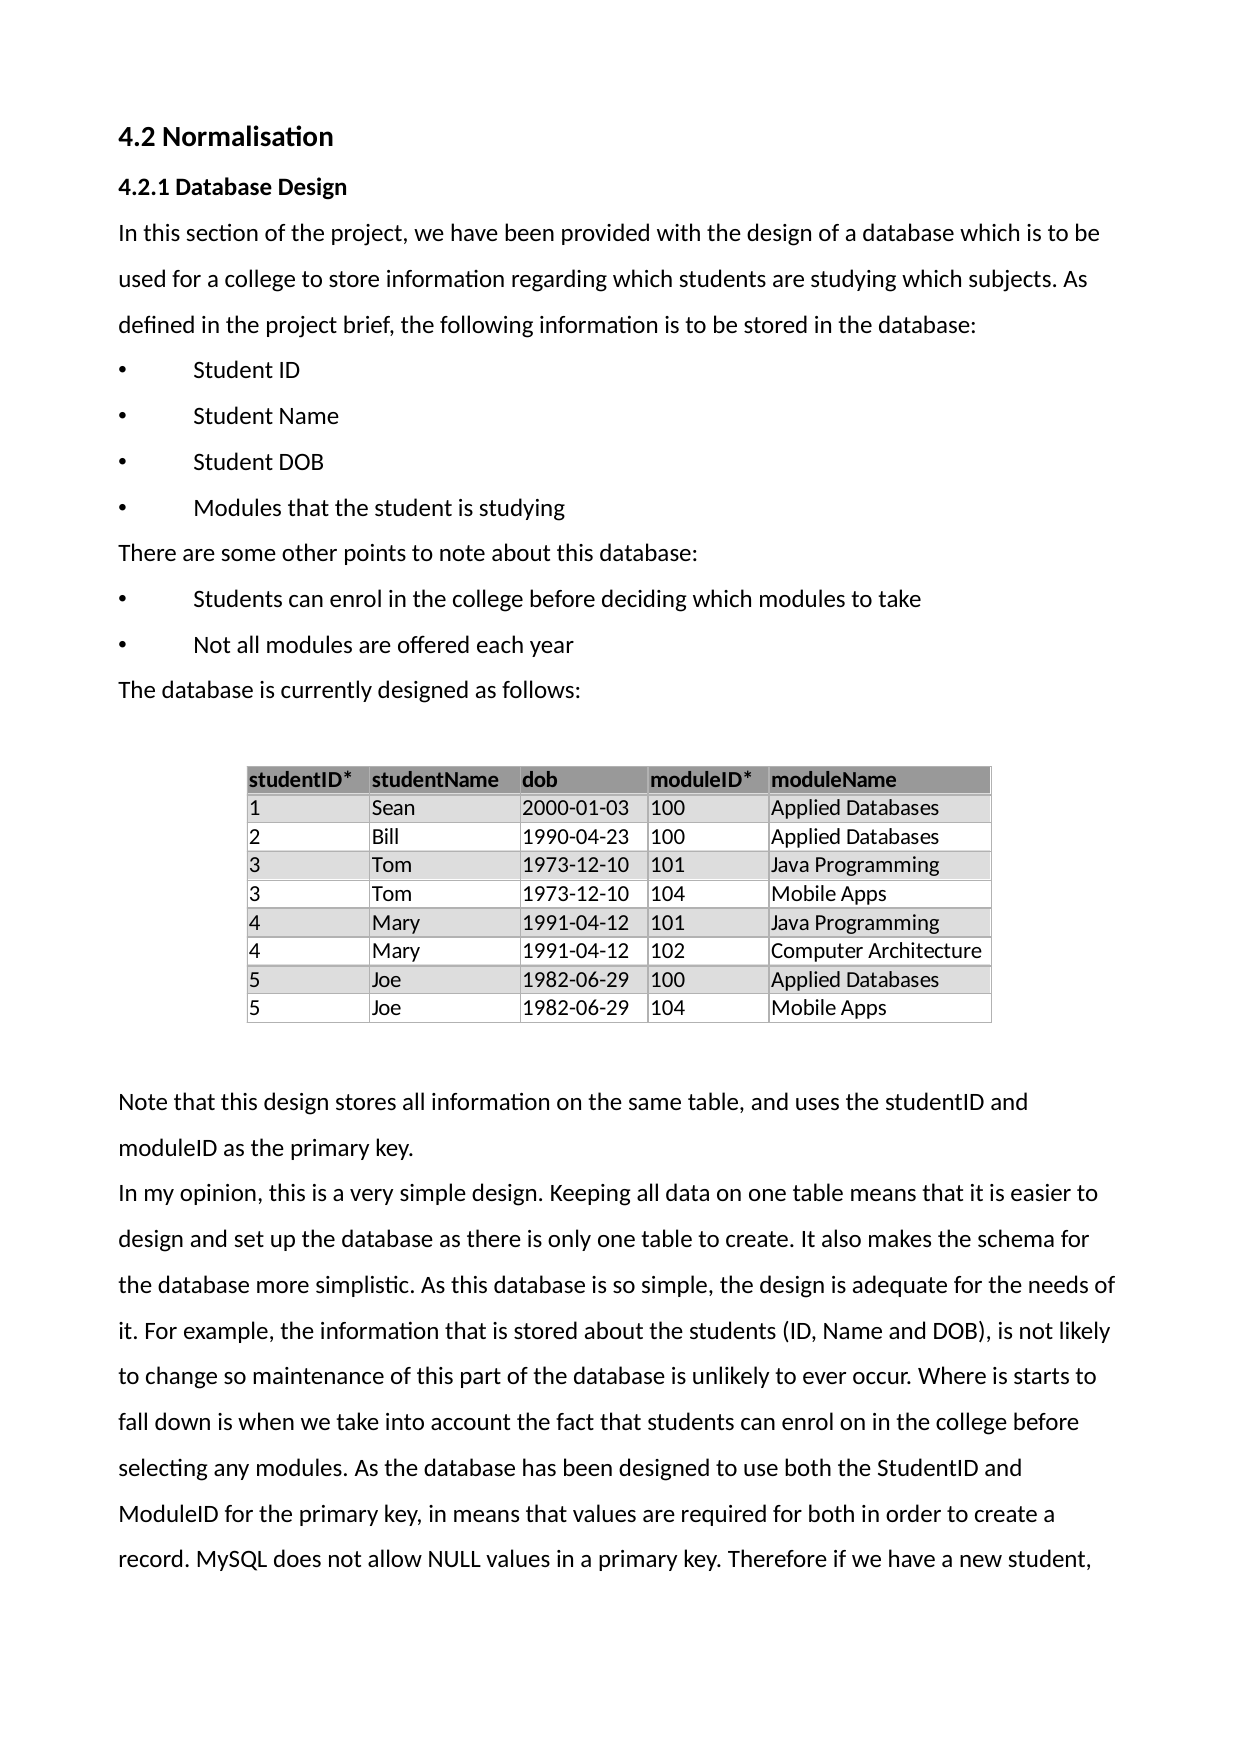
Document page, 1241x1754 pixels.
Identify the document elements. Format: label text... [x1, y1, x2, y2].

list Student DOB [118, 446, 1122, 476]
text In this section of the project, we have been provided with the design of a database which is to be used for a college to store information regarding which students are studying which subjects. As defined in the project brief, the following information is to be stored in the database: [118, 217, 1122, 339]
text The database is currently designed as follows: [118, 674, 1122, 705]
text 4.2.1 Database Design [118, 172, 1122, 202]
text In my opinion, this is a very simple design. Keeping all data on one table means that it is easier to design and set up the database as there is only one table to create. It also makes the schema for the database more simplistic. As this database is so simple, the design is adequate for the needs of it. For example, the information that is stored about the students (ID, Name and DOB), is not likely to change so maintenance of this part of the database is unlikely to ever occur. Where is starts to fall down is when we take into account the fact that students can enrol on in the college before selecting any modules. As the database has been designed to use both the StudentID and ModuleID for the primary key, in means that values are required for both in order to create a record. MySQL does not allow NULL values in a primary key. Therefore if we have a new student, [118, 1178, 1122, 1574]
list Student Name [118, 400, 1122, 431]
text 4.2 Normalisation [118, 118, 1122, 154]
text Note that this design stores all information on the same table, and uses the studentID and moduleID as the primary key. [118, 1086, 1122, 1162]
list Student ID [118, 354, 1122, 385]
text There are some other points to note about this database: [118, 537, 1122, 568]
list Modules that the student is studying [118, 492, 1122, 522]
list Not all modules are offered each year [118, 629, 1122, 659]
list Students can enrol in the college before deciding which modules to take [118, 583, 1122, 614]
